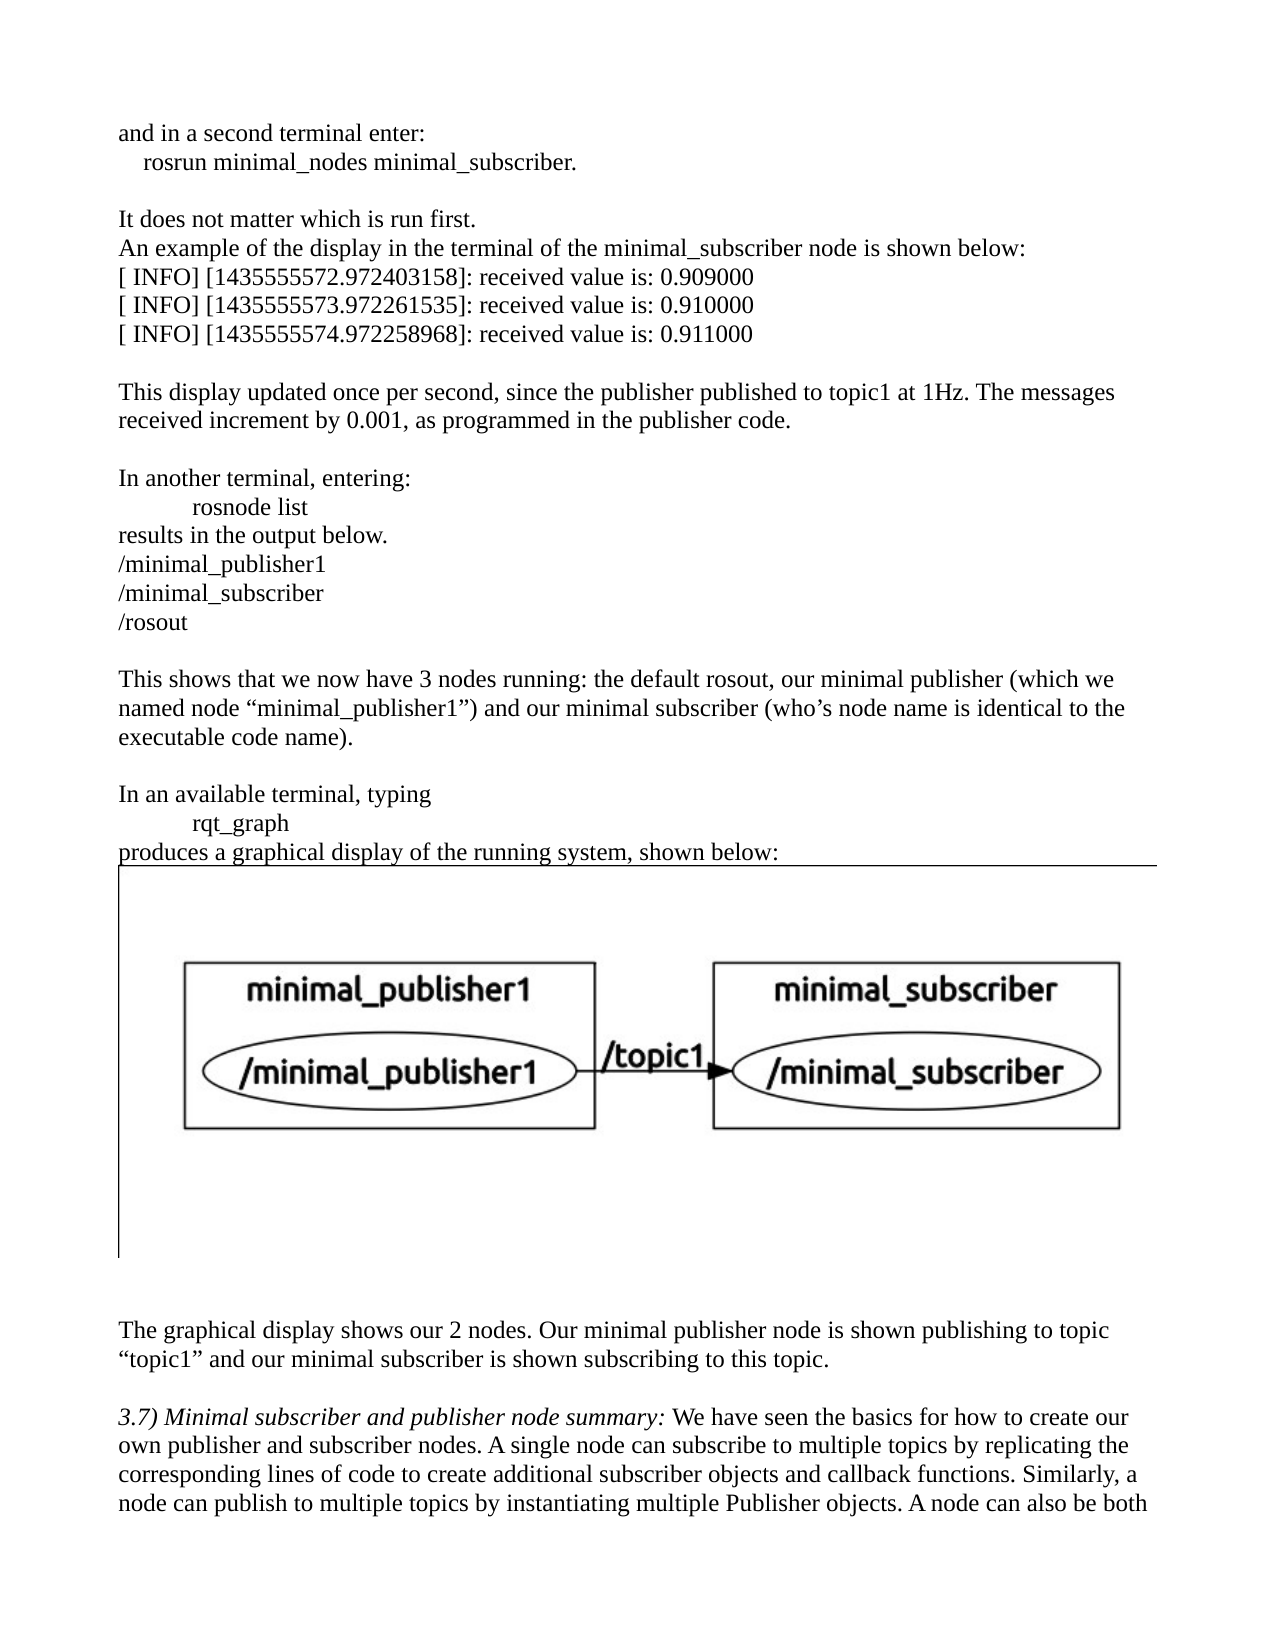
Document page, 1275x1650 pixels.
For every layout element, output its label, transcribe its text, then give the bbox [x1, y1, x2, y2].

text 3.7) Minimal subscriber and publisher node summary: We have seen the basics for how to create our [118, 1402, 1157, 1430]
text and in a second terminal enter: [118, 118, 1157, 147]
text The graphical display shows our 2 nodes. Our minimal publisher node is shown publishing to topic “topic1” and our minimal subscriber is shown subscribing to this topic. [118, 1315, 1157, 1373]
text An example of the display in the terminal of the minimal_subscriber node is shown below: [118, 233, 1157, 262]
text [ INFO] [1435555574.972258968]: received value is: 0.911000 [118, 319, 1157, 348]
text received increment by 0.001, as programmed in the publisher code. [118, 406, 1157, 434]
text results in the output below. [118, 521, 1157, 549]
text produces a graphical display of the running system, shown below: [118, 837, 1157, 865]
text named node “minimal_publisher1”) and our minimal subscriber (who’s node name is identical to the [118, 693, 1157, 722]
picture [118, 865, 1157, 1258]
text rosnode list [118, 492, 1157, 521]
text This display updated once per second, since the publisher published to topic1 at 1Hz. The messages [118, 377, 1157, 406]
text corresponding lines of code to create additional subscriber objects and callback functions. Similarly, a [118, 1459, 1157, 1488]
text In an available terminal, typing [118, 779, 1157, 808]
text node can publish to multiple topics by instantiating multiple Publisher objects. A node can also be both [118, 1488, 1157, 1517]
text /minimal_publisher1 [118, 549, 1157, 578]
text rqt_graph [118, 808, 1157, 837]
text [ INFO] [1435555573.972261535]: received value is: 0.910000 [118, 291, 1157, 319]
text In another terminal, entering: [118, 463, 1157, 492]
text own publisher and subscriber nodes. A single node can subscribe to multiple topics by replicating the [118, 1430, 1157, 1459]
text /rosout [118, 607, 1157, 636]
text [ INFO] [1435555572.972403158]: received value is: 0.909000 [118, 262, 1157, 291]
text rosrun minimal_nodes minimal_subscriber. [118, 147, 1157, 176]
text executable code name). [118, 722, 1157, 751]
text This shows that we now have 3 nodes running: the default rosout, our minimal publisher (which we [118, 664, 1157, 693]
text /minimal_subscriber [118, 578, 1157, 607]
text It does not matter which is run first. [118, 204, 1157, 233]
